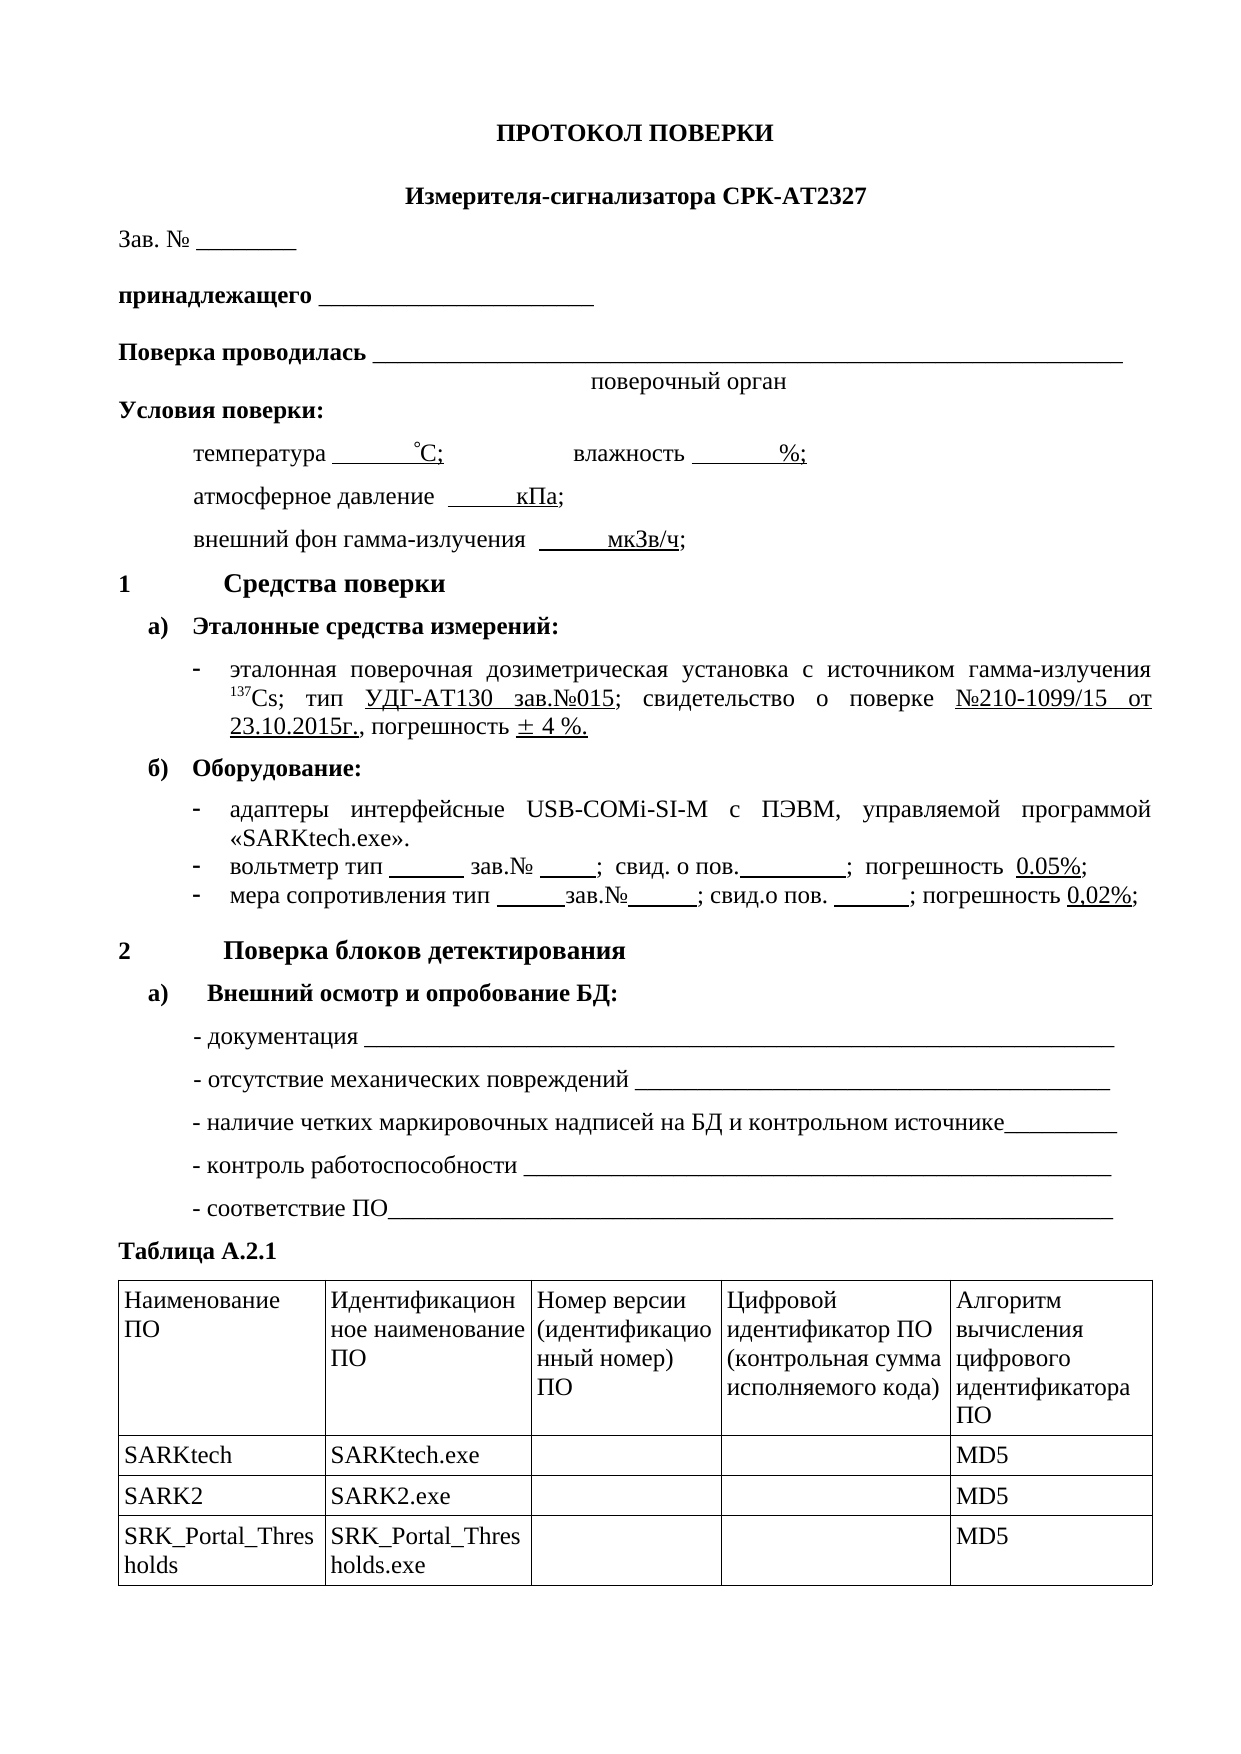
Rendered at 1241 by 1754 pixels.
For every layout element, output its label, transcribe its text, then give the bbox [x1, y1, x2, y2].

table_cell [722, 1436, 950, 1475]
table_cell [532, 1476, 721, 1515]
table_header Наименование ПО [119, 1281, 325, 1435]
subtitle 2 Поверка блоков детектирования [118, 934, 1152, 965]
text Таблица А.2.1 [118, 1236, 1152, 1265]
table_cell SARK2 [119, 1476, 325, 1515]
table_cell SARKtech.exe [326, 1436, 531, 1475]
text - контроль работоспособности _______________________________________________ [192, 1150, 1152, 1179]
text внешний фон гамма-излучения мкЗв/ч; [118, 524, 1152, 553]
text ПРОТОКОЛ ПОВЕРКИ [118, 118, 1152, 147]
text - отсутствие механических повреждений ______________________________________ [118, 1064, 1152, 1093]
table_header Цифровой идентификатор ПО (контрольная сумма исполняемого кода) [722, 1281, 950, 1435]
table_cell SARKtech [119, 1436, 325, 1475]
table_cell MD5 [951, 1516, 1152, 1584]
text - соответствие ПО__________________________________________________________ [192, 1193, 1152, 1222]
table_cell [532, 1436, 721, 1475]
list мера сопротивления тип зав.№ ; свид.о пов. ; погрешность 0,02%; [192, 880, 1152, 909]
text - документация ____________________________________________________________ [118, 1021, 1152, 1049]
table_header Номер версии (идентификационный номер) ПО [532, 1281, 721, 1435]
table_cell SRK_Portal_Thresholds [119, 1516, 325, 1584]
text а) Внешний осмотр и опробование БД: [148, 978, 1152, 1006]
table_cell MD5 [951, 1476, 1152, 1515]
table_cell MD5 [951, 1436, 1152, 1475]
text поверочный орган [118, 366, 1152, 395]
table_header Идентификационное наименование ПО [326, 1281, 531, 1435]
list адаптеры интерфейсные USB-COMi-SI-M с ПЭВМ, управляемой программой «SARKtech.exe». [192, 794, 1152, 851]
text а) Эталонные средства измерений: [118, 611, 1152, 639]
text принадлежащего ______________________ [118, 280, 1152, 308]
text - наличие четких маркировочных надписей на БД и контрольном источнике_________ [192, 1107, 1152, 1136]
text б) Оборудование: [148, 753, 1152, 781]
list вольтметр тип зав.№ ; свид. о пов. ; погрешность 0.05%; [192, 851, 1152, 880]
list эталонная поверочная дозиметрическая установка с источником гамма-излучения 137Cs; тип УДГ-АТ130 зав.№015; свидетельство о поверке №210-1099/15 от 23.10.2015г., погрешность  4 %. [192, 654, 1152, 740]
text Зав. № ________ [118, 224, 1152, 253]
table_cell [722, 1516, 950, 1584]
text Измерителя-сигнализатора СРК-АТ2327 [120, 181, 1152, 210]
table_cell SARK2.exe [326, 1476, 531, 1515]
subtitle 1 Средства поверки [118, 567, 1152, 598]
text Поверка проводилась ____________________________________________________________ [118, 337, 1152, 366]
text Условия поверки: [118, 395, 1152, 423]
table_cell SRK_Portal_Thresholds.exe [326, 1516, 531, 1584]
table_header Алгоритм вычисления цифрового идентификатора ПО [951, 1281, 1152, 1435]
table_cell [532, 1516, 721, 1584]
text атмосферное давление кПа; [118, 481, 1152, 510]
text температура °С; влажность %; [118, 438, 1152, 467]
table_cell [722, 1476, 950, 1515]
